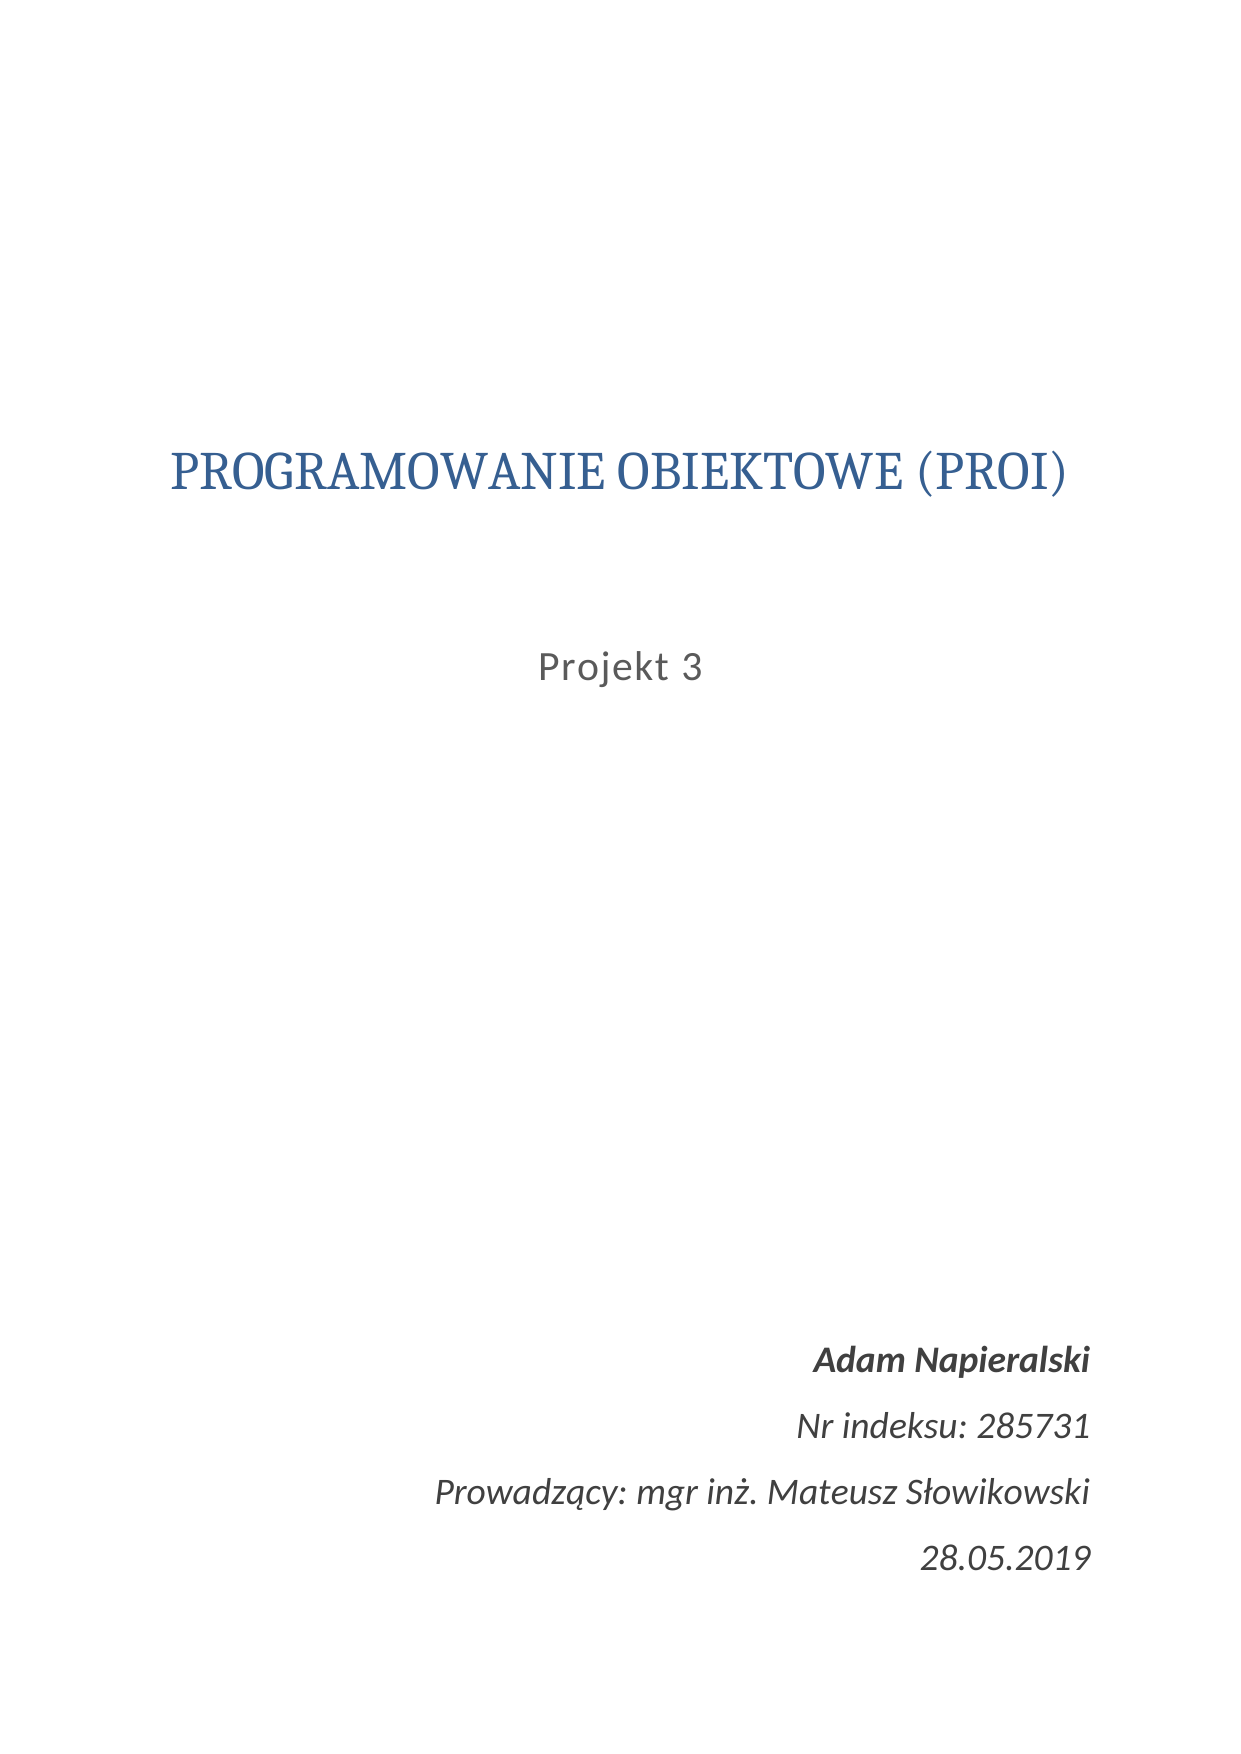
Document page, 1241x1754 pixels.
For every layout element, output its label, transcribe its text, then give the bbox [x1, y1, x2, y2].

subtitle PROGRAMOWANIE OBIEKTOWE (PROI) [150, 440, 1090, 503]
text Prowadzący: mgr inż. Mateusz Słowikowski [150, 1468, 1090, 1514]
text 28.05.2019 [150, 1534, 1090, 1580]
subtitle Projekt 3 [150, 640, 1090, 691]
text Nr indeksu: 285731 [150, 1402, 1090, 1448]
text Adam Napieralski [150, 1336, 1090, 1381]
